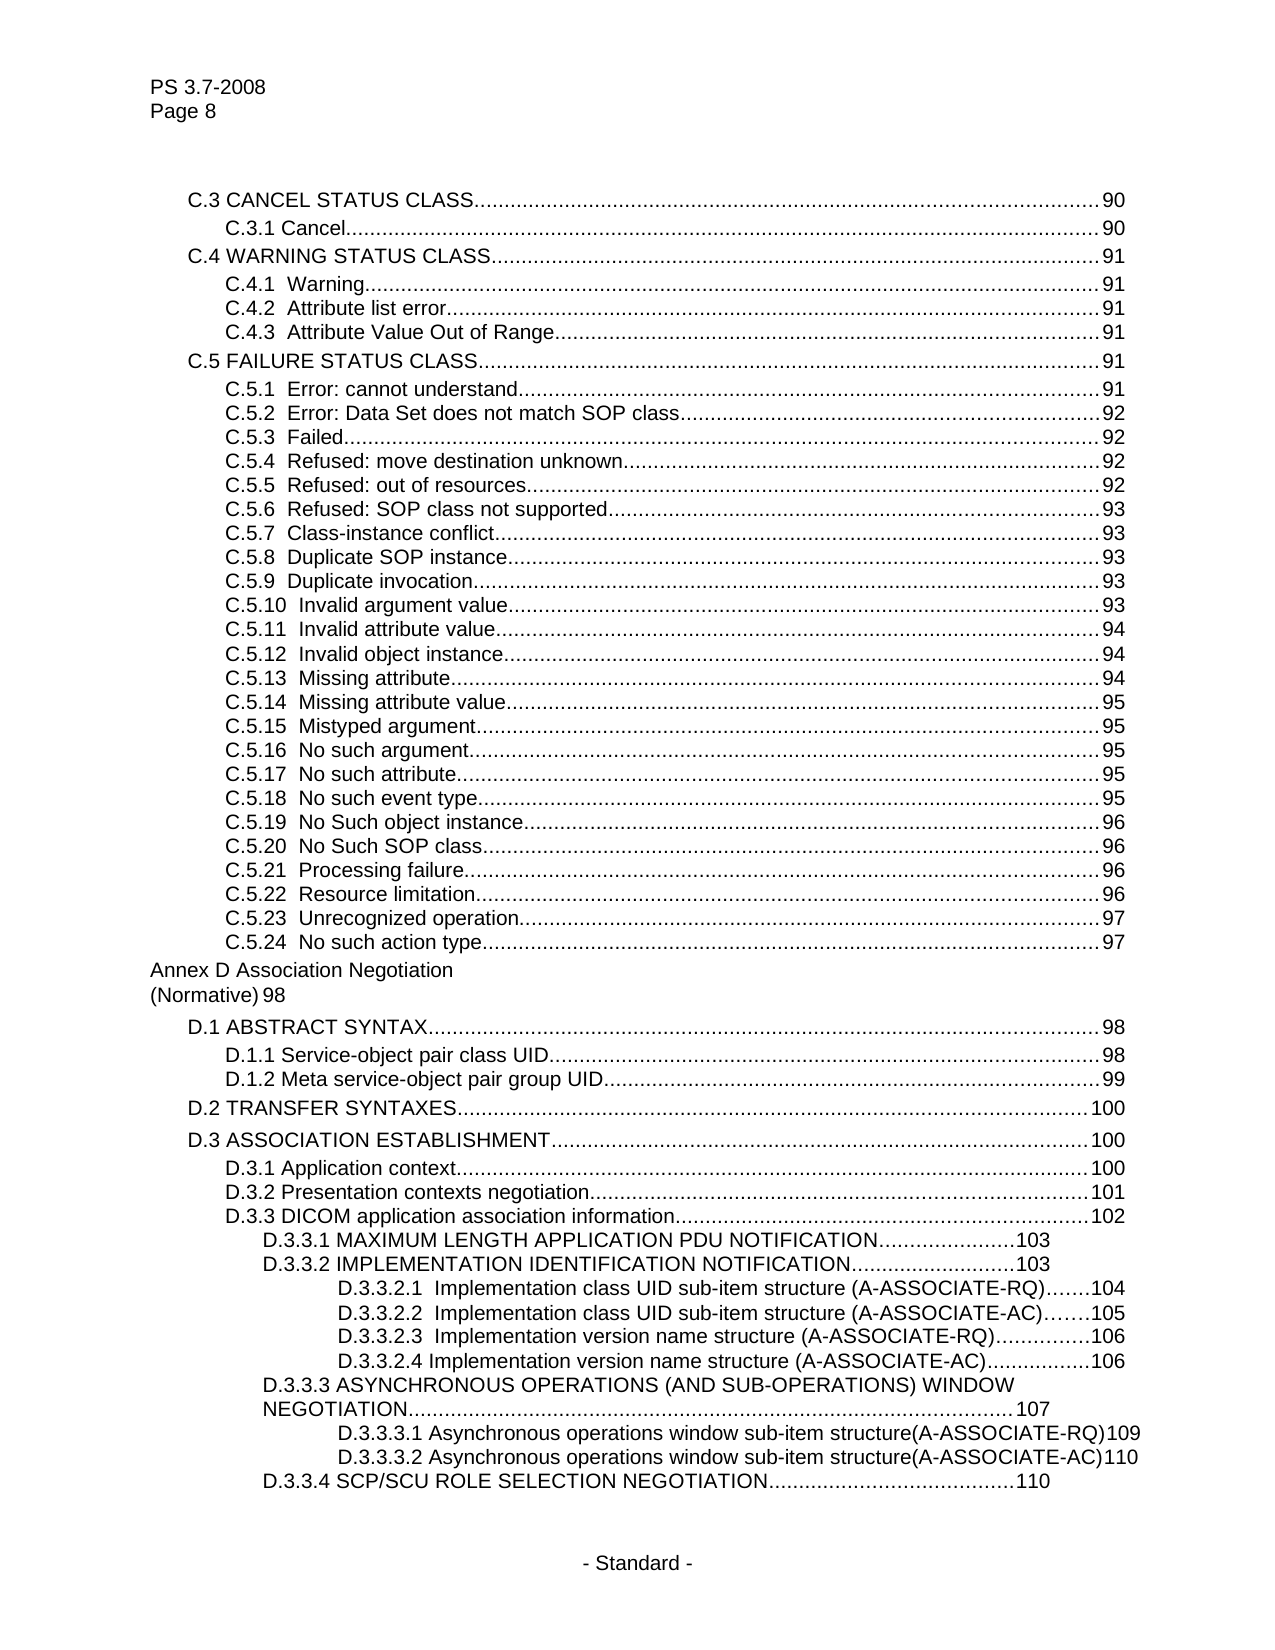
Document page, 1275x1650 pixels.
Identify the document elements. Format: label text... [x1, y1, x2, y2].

text C.5 Failure status class 91 [187, 348, 1125, 373]
text C.5.14 Missing attribute value 95 [225, 689, 1125, 714]
text C.3.1 Cancel 90 [225, 216, 1125, 240]
text D.3.3.3.2 Asynchronous operations window sub-item structure(A-ASSOCIATE-AC) 110 [337, 1445, 1200, 1469]
text C.5.23 Unrecognized operation 97 [225, 906, 1125, 930]
text C.5.10 Invalid argument value 93 [225, 593, 1125, 617]
text C.5.22 Resource limitation 96 [225, 882, 1125, 906]
text D.3.3 DICOM application association information 102 [225, 1204, 1125, 1228]
text D.3.3.4 SCP/SCU ROLE SELECTION NEGOTIATION 110 [262, 1469, 1050, 1493]
text C.4.1 Warning 91 [225, 272, 1125, 296]
text C.5.20 No Such SOP class 96 [225, 834, 1125, 858]
text C.5.3 Failed 92 [225, 425, 1125, 449]
text C.4.3 Attribute Value Out of Range 91 [225, 320, 1125, 344]
text C.4 Warning Status Class 91 [187, 244, 1125, 268]
text C.5.2 Error: Data Set does not match SOP class 92 [225, 401, 1125, 425]
text D.3.1 Application context 100 [225, 1156, 1125, 1180]
text C.5.15 Mistyped argument 95 [225, 714, 1125, 738]
text D.1 Abstract syntax 98 [187, 1015, 1125, 1039]
text C.5.7 Class-instance conflict 93 [225, 521, 1125, 545]
text Annex D Association Negotiation (Normative) 98 [150, 958, 1125, 1007]
text D.3.3.1 MAXIMUM LENGTH APPLICATION PDU NOTIFICATION 103 [262, 1228, 1050, 1252]
text D.3.3.2.2 Implementation class UID sub-item structure (A-ASSOCIATE-AC) 105 [337, 1300, 1200, 1324]
text D.3.3.2 IMPLEMENTATION IDENTIFICATION NOTIFICATION 103 [262, 1252, 1050, 1276]
text C.5.5 Refused: out of resources 92 [225, 473, 1125, 497]
text C.5.9 Duplicate invocation 93 [225, 569, 1125, 593]
text C.5.13 Missing attribute 94 [225, 666, 1125, 689]
text D.1.1 Service-object pair class UID 98 [225, 1043, 1125, 1067]
text C.5.21 Processing failure 96 [225, 858, 1125, 882]
text D.3.3.2.1 Implementation class UID sub-item structure (A-ASSOCIATE-RQ) 104 [337, 1276, 1200, 1300]
text C.5.6 Refused: SOP class not supported 93 [225, 497, 1125, 521]
text C.5.1 Error: cannot understand 91 [225, 377, 1125, 401]
text C.5.19 No Such object instance 96 [225, 810, 1125, 834]
text D.3.3.3.1 Asynchronous operations window sub-item structure(A-ASSOCIATE-RQ) 109 [337, 1421, 1200, 1445]
text C.5.16 No such argument 95 [225, 738, 1125, 762]
text D.3 Association establishment 100 [187, 1128, 1125, 1152]
text D.1.2 Meta service-object pair group UID 99 [225, 1067, 1125, 1091]
text D.3.3.2.4 Implementation version name structure (A-ASSOCIATE-AC) 106 [337, 1348, 1200, 1373]
text C.5.18 No such event type 95 [225, 786, 1125, 810]
text C.3 Cancel Status Class 90 [187, 187, 1125, 212]
text D.2 Transfer syntaxes 100 [187, 1095, 1125, 1119]
text C.5.11 Invalid attribute value 94 [225, 617, 1125, 641]
text C.5.4 Refused: move destination unknown 92 [225, 449, 1125, 473]
text C.5.24 No such action type 97 [225, 930, 1125, 954]
text D.3.3.3 ASYNCHRONOUS OPERATIONS (AND SUB-OPERATIONS) WINDOW NEGOTIATION 107 [262, 1373, 1050, 1421]
text C.5.8 Duplicate SOP instance 93 [225, 545, 1125, 569]
text D.3.2 Presentation contexts negotiation 101 [225, 1180, 1125, 1204]
text C.5.12 Invalid object instance 94 [225, 641, 1125, 666]
text C.4.2 Attribute list error 91 [225, 296, 1125, 320]
text C.5.17 No such attribute 95 [225, 762, 1125, 786]
text D.3.3.2.3 Implementation version name structure (A-ASSOCIATE-RQ) 106 [337, 1324, 1200, 1348]
